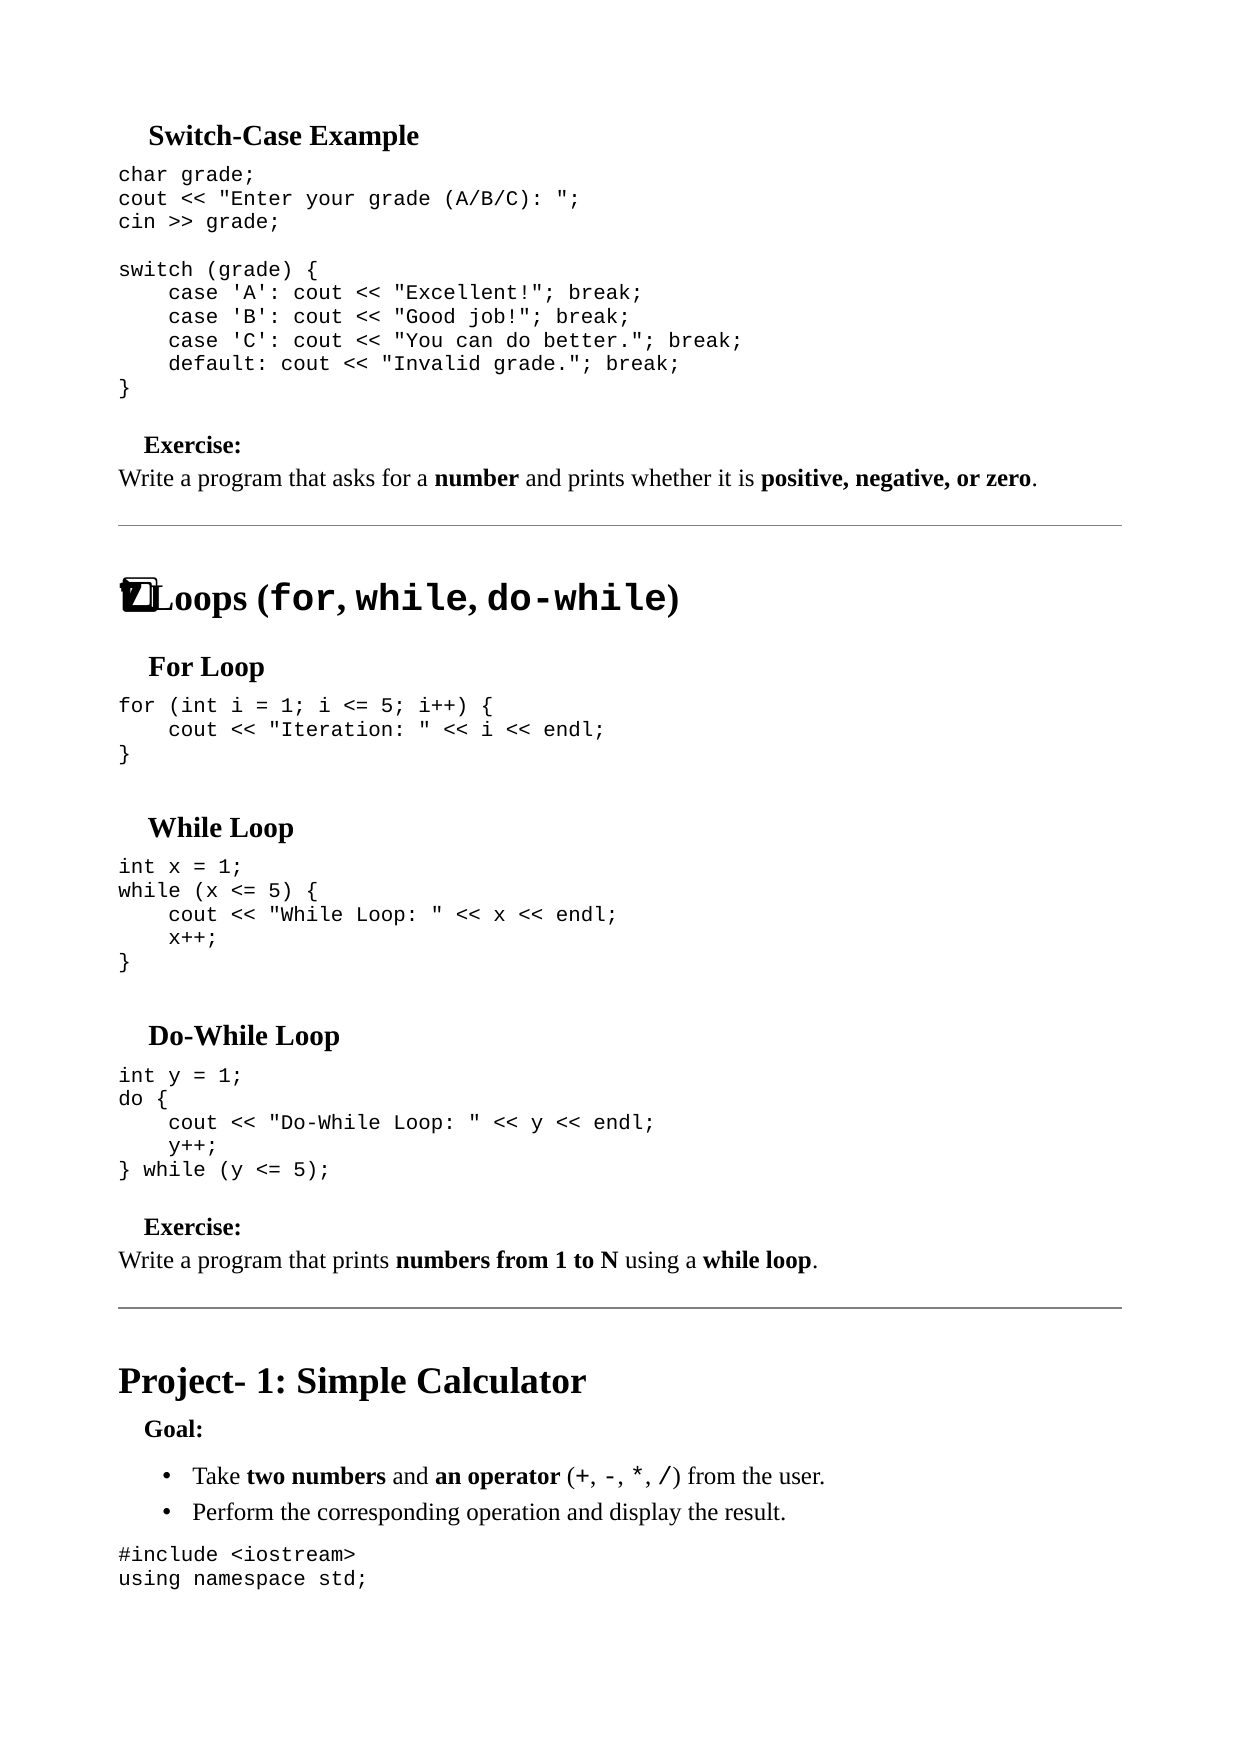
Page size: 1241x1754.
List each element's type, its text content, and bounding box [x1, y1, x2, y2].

list Take two numbers and an operator (+, -, *, /) from the user. [162, 1461, 1122, 1492]
text case 'C': cout << "You can do better."; break; [118, 330, 1122, 353]
text } [118, 377, 1122, 401]
text } while (y <= 5); [118, 1159, 1122, 1183]
text using namespace std; [118, 1568, 1122, 1592]
text cout << "Do-While Loop: " << y << endl; [118, 1112, 1122, 1136]
subtitle 🔹 Do-While Loop [118, 1018, 1122, 1052]
text 📌 Goal: [118, 1414, 1122, 1442]
text char grade; [118, 164, 1122, 188]
text } [118, 951, 1122, 974]
subtitle 7️⃣ Loops (for, while, do-while) [118, 576, 1122, 622]
subtitle 🔹 Switch-Case Example [118, 118, 1122, 152]
text case 'A': cout << "Excellent!"; break; [118, 282, 1122, 306]
text 📝 Exercise: Write a program that prints numbers from 1 to N using a while loop. [118, 1212, 1122, 1274]
text switch (grade) { [118, 259, 1122, 282]
text cout << "Enter your grade (A/B/C): "; [118, 188, 1122, 211]
text int x = 1; [118, 856, 1122, 880]
text for (int i = 1; i <= 5; i++) { [118, 695, 1122, 719]
subtitle Project- 1: Simple Calculator [118, 1358, 1122, 1401]
text 📝 Exercise: Write a program that asks for a number and prints whether it is positive, negative, or zero. [118, 430, 1122, 492]
text case 'B': cout << "Good job!"; break; [118, 306, 1122, 330]
text } [118, 742, 1122, 766]
text x++; [118, 927, 1122, 951]
text cout << "Iteration: " << i << endl; [118, 719, 1122, 742]
text do { [118, 1088, 1122, 1112]
text cout << "While Loop: " << x << endl; [118, 903, 1122, 927]
subtitle 🔹 While Loop [118, 810, 1122, 844]
list Perform the corresponding operation and display the result. [162, 1497, 1122, 1525]
subtitle 🔹 For Loop [118, 649, 1122, 683]
text cin >> grade; [118, 211, 1122, 235]
text y++; [118, 1136, 1122, 1159]
text #include <iostream> [118, 1544, 1122, 1568]
text int y = 1; [118, 1064, 1122, 1088]
text while (x <= 5) { [118, 880, 1122, 903]
text default: cout << "Invalid grade."; break; [118, 353, 1122, 377]
